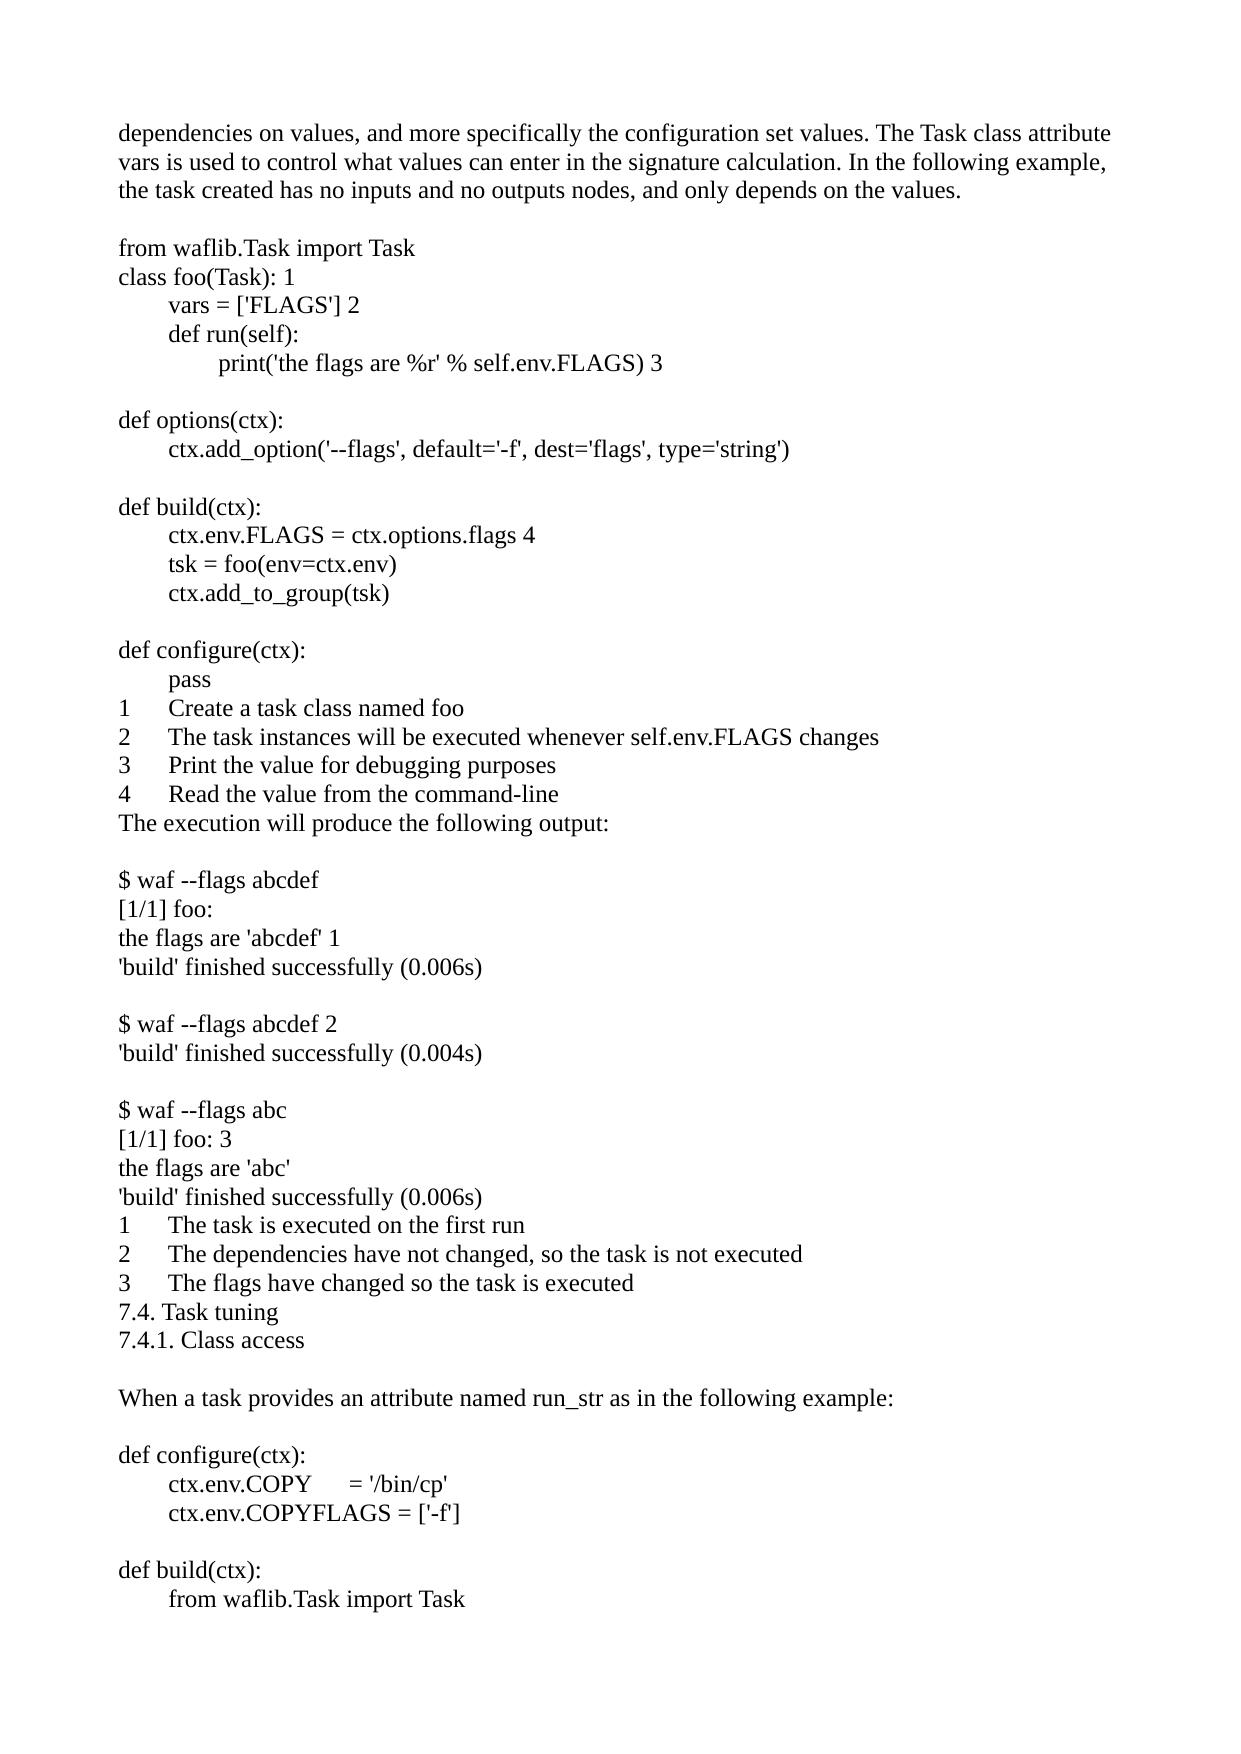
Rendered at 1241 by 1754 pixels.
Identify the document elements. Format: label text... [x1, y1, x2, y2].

text The execution will produce the following output: [118, 808, 1122, 837]
text ctx.add_option('--flags', default='-f', dest='flags', type='string') [118, 434, 1122, 463]
text tsk = foo(env=ctx.env) [118, 549, 1122, 578]
text def configure(ctx): [118, 1441, 1122, 1469]
text When a task provides an attribute named run_str as in the following example: [118, 1383, 1122, 1412]
text def configure(ctx): [118, 636, 1122, 664]
text $ waf --flags abcdef 2 [118, 1009, 1122, 1038]
text 3 The flags have changed so the task is executed [118, 1268, 1122, 1297]
text def options(ctx): [118, 406, 1122, 434]
text [1/1] foo: 3 [118, 1124, 1122, 1153]
text 'build' finished successfully (0.006s) [118, 1182, 1122, 1211]
text 'build' finished successfully (0.004s) [118, 1038, 1122, 1067]
text $ waf --flags abc [118, 1096, 1122, 1124]
text def run(self): [118, 319, 1122, 348]
text 2 The dependencies have not changed, so the task is not executed [118, 1239, 1122, 1268]
text def build(ctx): [118, 492, 1122, 521]
text 7.4.1. Class access [118, 1326, 1122, 1354]
text vars = ['FLAGS'] 2 [118, 291, 1122, 319]
text ctx.add_to_group(tsk) [118, 578, 1122, 607]
text 'build' finished successfully (0.006s) [118, 952, 1122, 981]
text 4 Read the value from the command-line [118, 779, 1122, 808]
text 1 The task is executed on the first run [118, 1211, 1122, 1239]
text from waflib.Task import Task [118, 233, 1122, 262]
text 3 Print the value for debugging purposes [118, 751, 1122, 779]
text 1 Create a task class named foo [118, 693, 1122, 722]
text [1/1] foo: [118, 894, 1122, 923]
text the flags are 'abc' [118, 1153, 1122, 1182]
text class foo(Task): 1 [118, 262, 1122, 291]
text ctx.env.COPYFLAGS = ['-f'] [118, 1498, 1122, 1527]
text 7.4. Task tuning [118, 1297, 1122, 1326]
text the flags are 'abcdef' 1 [118, 923, 1122, 952]
text dependencies on values, and more specifically the configuration set values. The Task class attribute vars is used to control what values can enter in the signature calculation. In the following example, the task created has no inputs and no outputs nodes, and only depends on the values. [118, 118, 1122, 204]
text print('the flags are %r' % self.env.FLAGS) 3 [118, 348, 1122, 377]
text pass [118, 664, 1122, 693]
text ctx.env.COPY = '/bin/cp' [118, 1469, 1122, 1498]
text from waflib.Task import Task [118, 1584, 1122, 1613]
text ctx.env.FLAGS = ctx.options.flags 4 [118, 521, 1122, 549]
text 2 The task instances will be executed whenever self.env.FLAGS changes [118, 722, 1122, 751]
text def build(ctx): [118, 1556, 1122, 1584]
text $ waf --flags abcdef [118, 866, 1122, 894]
